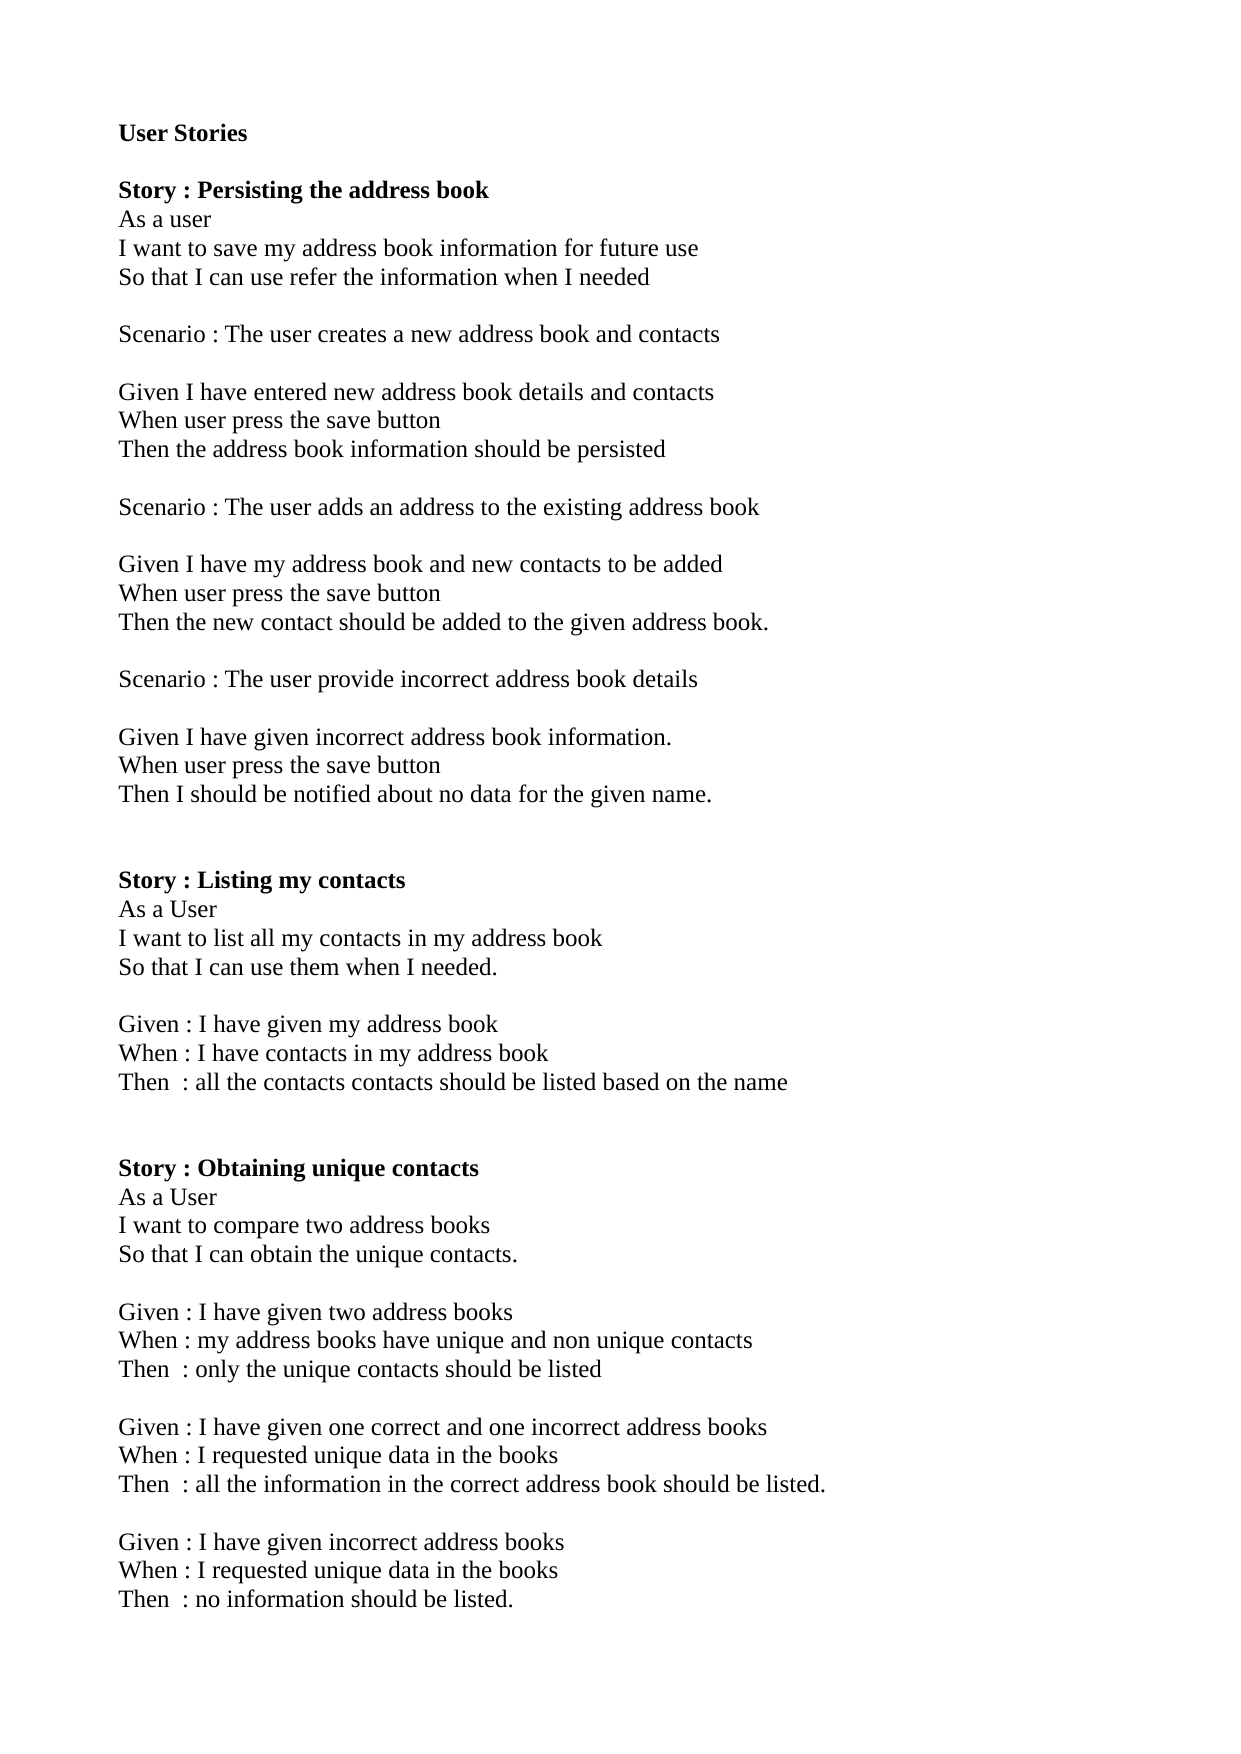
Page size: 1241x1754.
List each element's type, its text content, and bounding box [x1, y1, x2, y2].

text Given I have my address book and new contacts to be added [118, 549, 1122, 578]
text User Stories [118, 118, 1122, 147]
text Then I should be notified about no data for the given name. [118, 779, 1122, 808]
text Given I have given incorrect address book information. [118, 722, 1122, 751]
text So that I can use refer the information when I needed [118, 262, 1122, 291]
text Then the new contact should be added to the given address book. [118, 607, 1122, 636]
text When : I have contacts in my address book [118, 1038, 1122, 1067]
text Story : Obtaining unique contacts [118, 1153, 1122, 1182]
text Then the address book information should be persisted [118, 434, 1122, 463]
text I want to save my address book information for future use [118, 233, 1122, 262]
text As a User [118, 894, 1122, 923]
text So that I can obtain the unique contacts. [118, 1239, 1122, 1268]
text Story : Listing my contacts [118, 866, 1122, 894]
text When user press the save button [118, 751, 1122, 779]
text As a User [118, 1182, 1122, 1211]
text Scenario : The user provide incorrect address book details [118, 664, 1122, 693]
text Given : I have given two address books [118, 1297, 1122, 1326]
text When user press the save button [118, 406, 1122, 434]
text Then : all the contacts contacts should be listed based on the name [118, 1067, 1122, 1096]
text Given I have entered new address book details and contacts [118, 377, 1122, 406]
text Story : Persisting the address book [118, 176, 1122, 204]
text Then : only the unique contacts should be listed [118, 1354, 1122, 1383]
text So that I can use them when I needed. [118, 952, 1122, 981]
text Given : I have given one correct and one incorrect address books [118, 1412, 1122, 1441]
text Scenario : The user adds an address to the existing address book [118, 492, 1122, 521]
text Given : I have given my address book [118, 1009, 1122, 1038]
text Then : all the information in the correct address book should be listed. [118, 1469, 1122, 1498]
text I want to list all my contacts in my address book [118, 923, 1122, 952]
text When : I requested unique data in the books [118, 1441, 1122, 1469]
text When user press the save button [118, 578, 1122, 607]
text Given : I have given incorrect address books [118, 1527, 1122, 1556]
text As a user [118, 204, 1122, 233]
text Then : no information should be listed. [118, 1584, 1122, 1613]
text When : my address books have unique and non unique contacts [118, 1326, 1122, 1354]
text Scenario : The user creates a new address book and contacts [118, 319, 1122, 348]
text When : I requested unique data in the books [118, 1556, 1122, 1584]
text I want to compare two address books [118, 1211, 1122, 1239]
